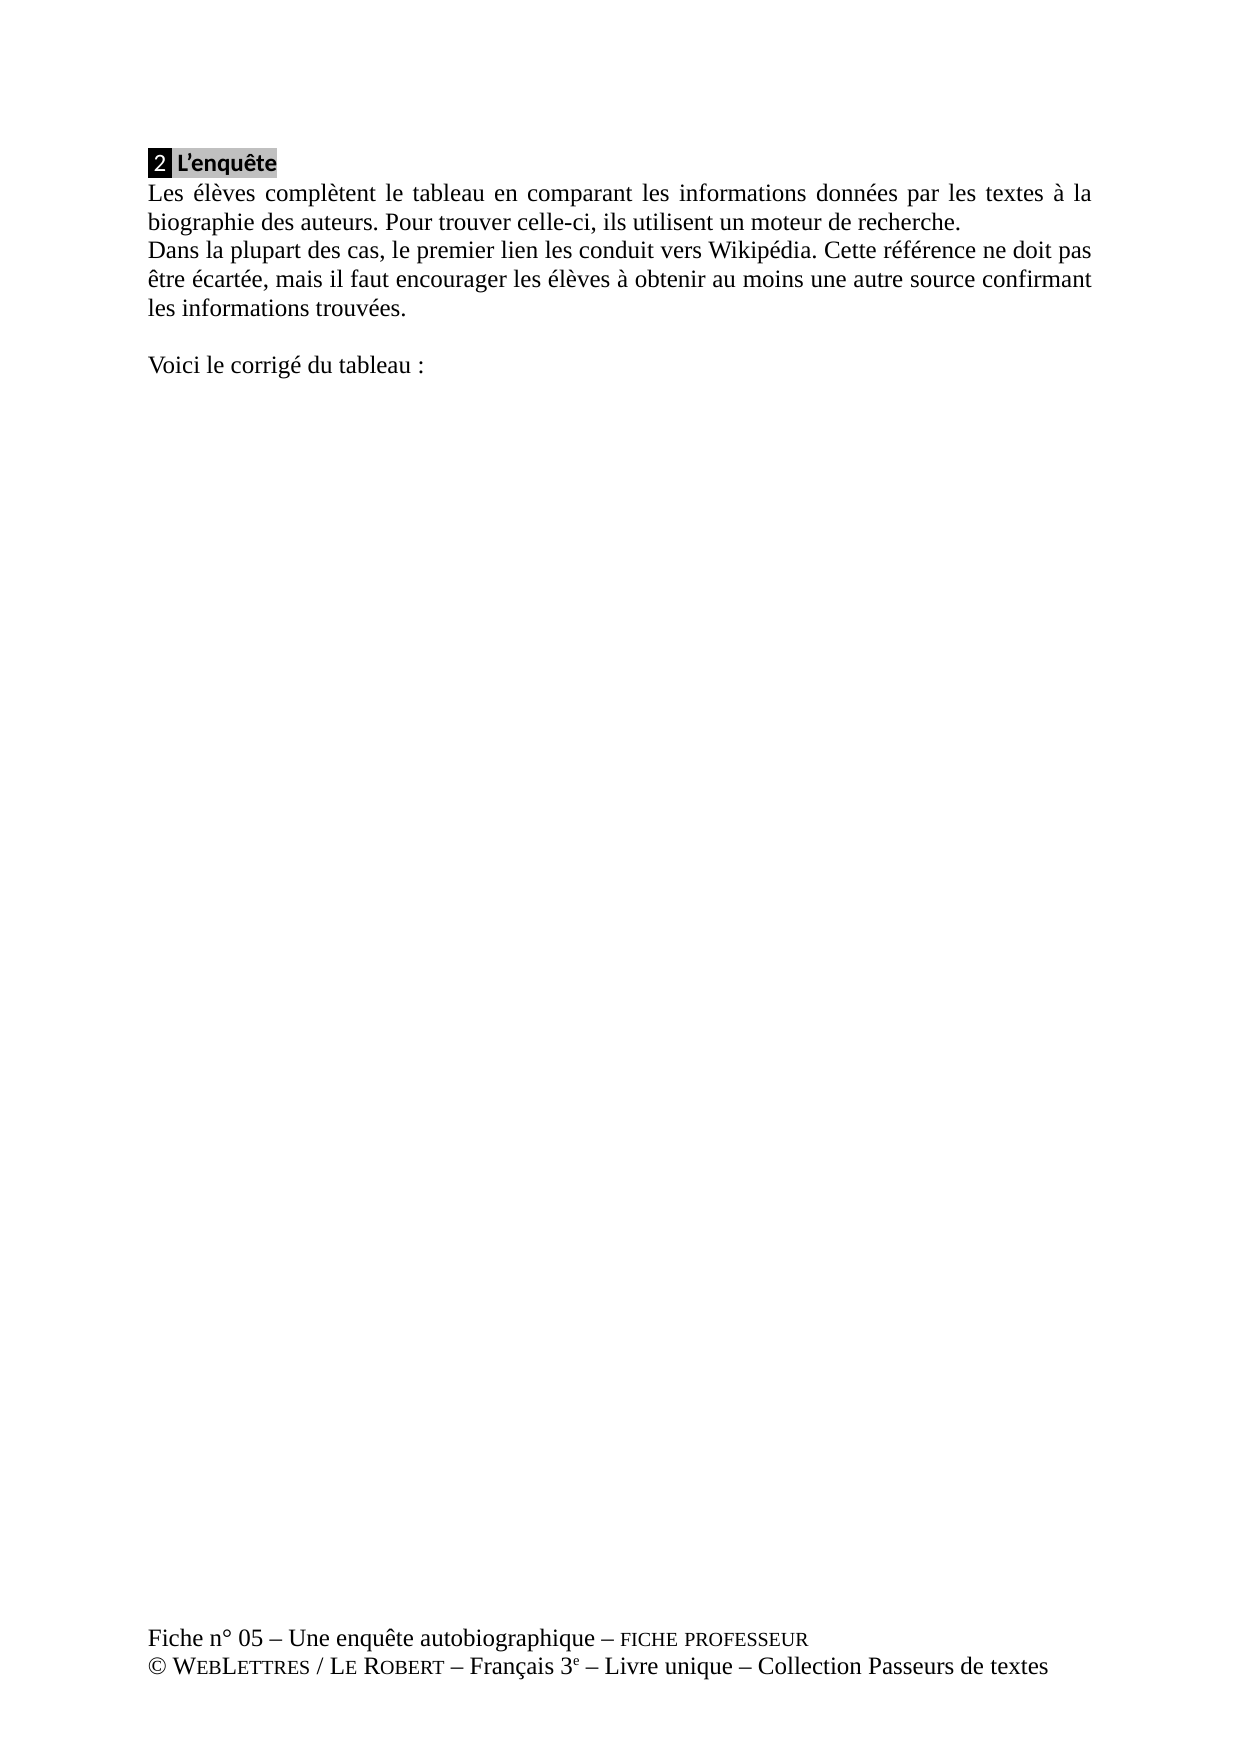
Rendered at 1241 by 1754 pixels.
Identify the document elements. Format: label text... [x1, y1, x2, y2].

text 2 L’enquête [148, 148, 1093, 178]
text Voici le corrigé du tableau : [148, 351, 1093, 379]
text Dans la plupart des cas, le premier lien les conduit vers Wikipédia. Cette référence ne doit pas être écartée, mais il faut encourager les élèves à obtenir au moins une autre source confirmant les informations trouvées. [148, 236, 1093, 322]
text Les élèves complètent le tableau en comparant les informations données par les textes à la biographie des auteurs. Pour trouver celle-ci, ils utilisent un moteur de recherche. [148, 178, 1093, 236]
